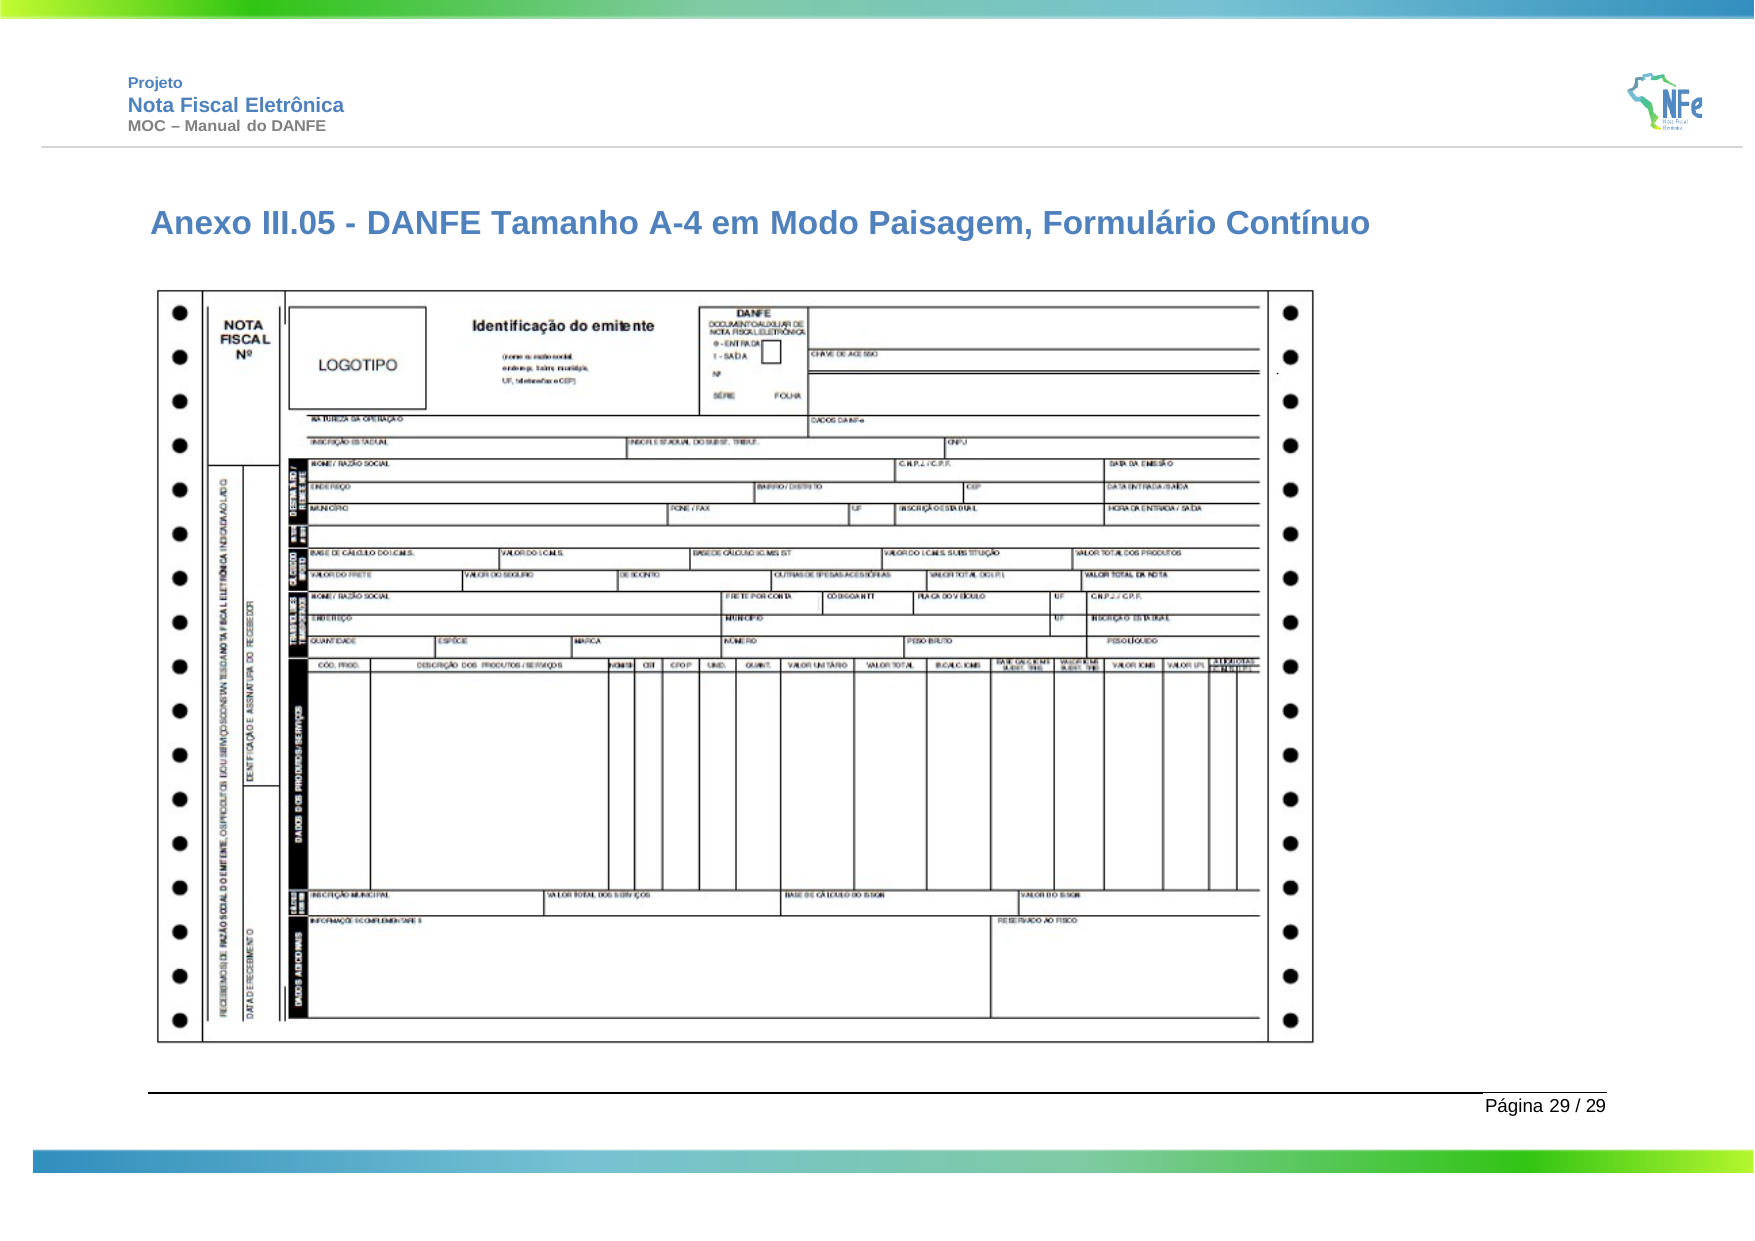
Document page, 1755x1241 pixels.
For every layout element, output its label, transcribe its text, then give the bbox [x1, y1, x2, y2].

subtitle Anexo III.05 - DANFE Tamanho A-4 em Modo Paisagem, Formulário Contínuo [150, 203, 1502, 241]
